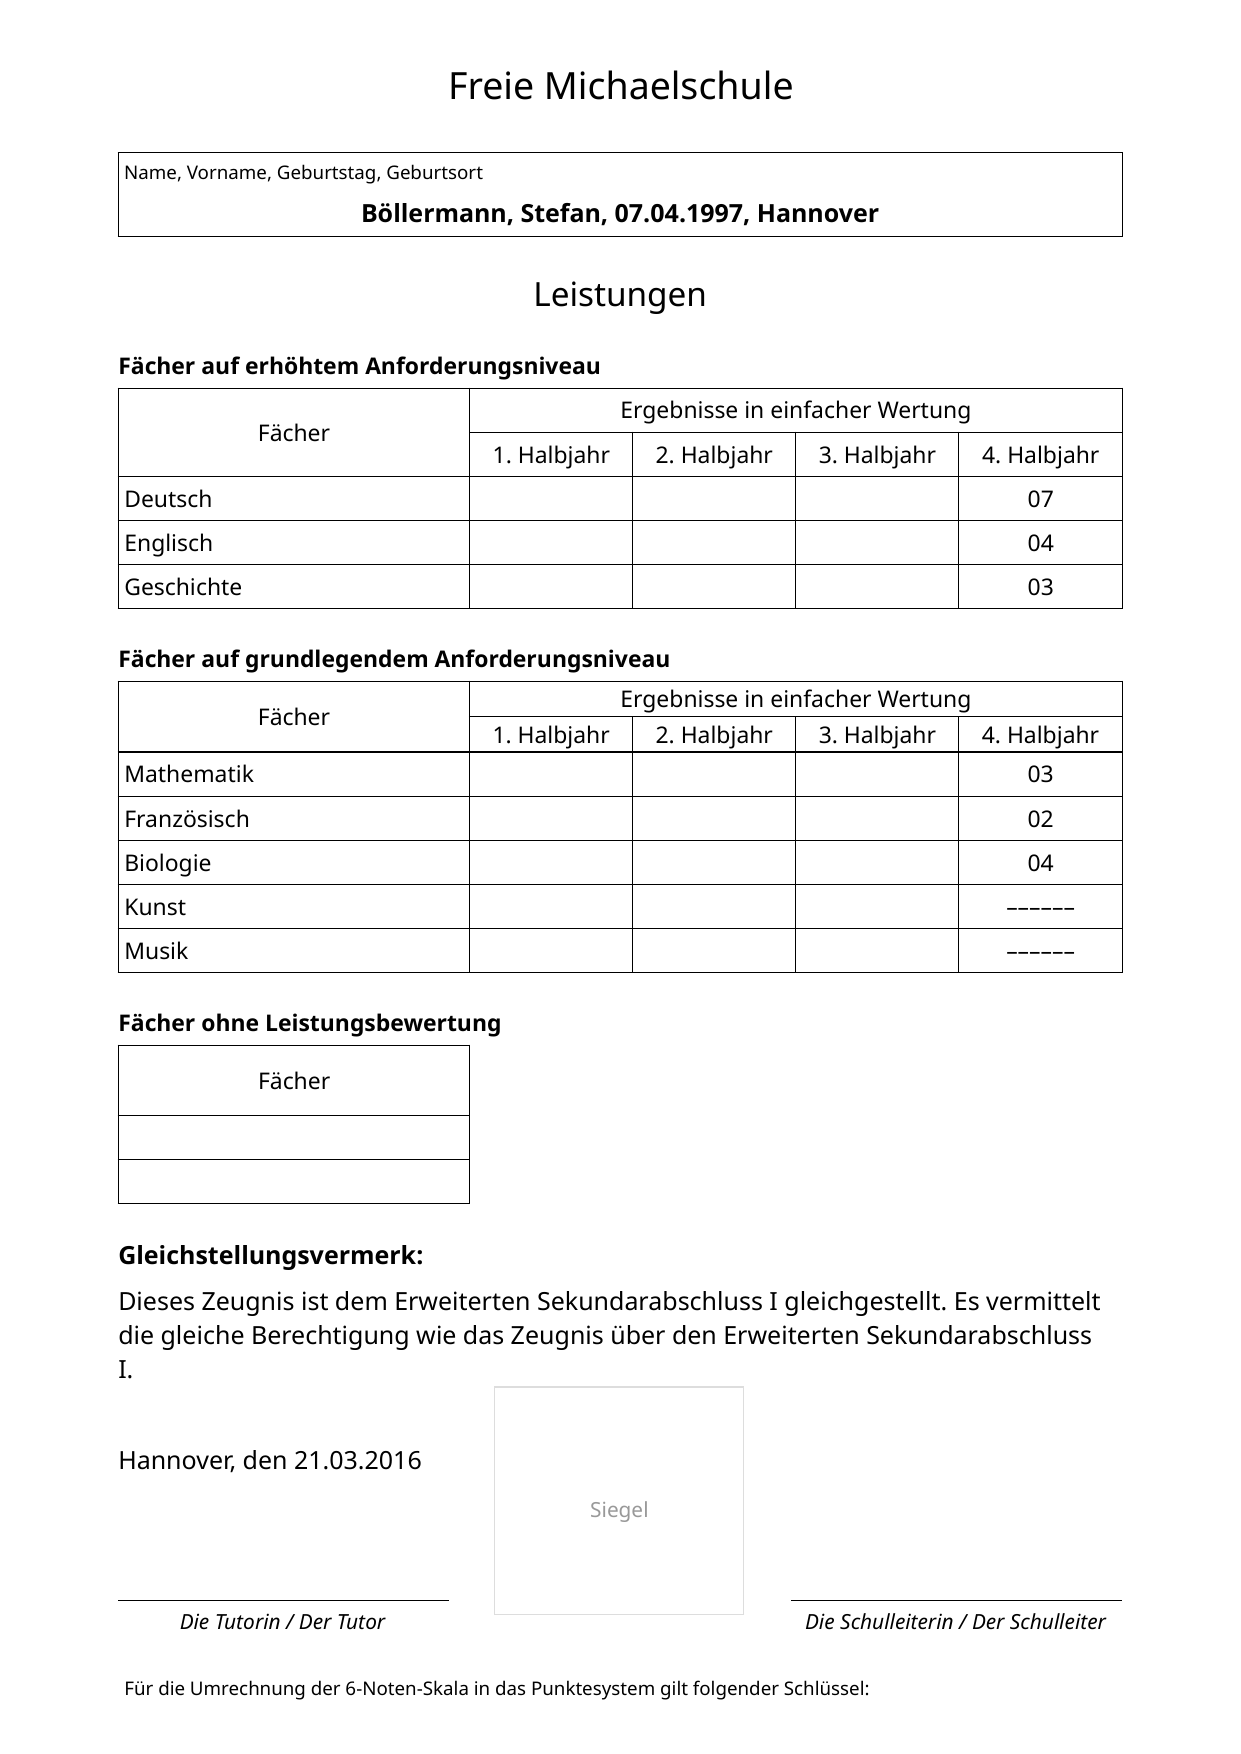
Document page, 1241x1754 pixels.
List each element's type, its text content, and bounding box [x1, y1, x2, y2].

table_cell [633, 477, 795, 520]
text Siegel [498, 1495, 740, 1524]
table_cell –––––– [959, 885, 1122, 928]
table_cell [633, 797, 795, 840]
table_cell 2. Halbjahr [633, 717, 795, 751]
table_cell [633, 565, 795, 608]
table_cell [796, 841, 958, 884]
table_cell [633, 885, 795, 928]
table_cell [796, 885, 958, 928]
table_cell Kunst [119, 885, 469, 928]
table_cell [470, 885, 632, 928]
text [744, 1442, 1122, 1476]
table_header Fächer [119, 1046, 469, 1115]
table_cell [470, 753, 632, 796]
table_cell [633, 753, 795, 796]
table_cell [633, 521, 795, 564]
table_header [118, 1476, 449, 1600]
text Fächer ohne Leistungsbewertung [118, 1007, 1122, 1039]
table_cell 02 [959, 797, 1122, 840]
table_header Name, Vorname, Geburtstag, Geburtsort [119, 153, 1122, 190]
table_cell [796, 565, 958, 608]
table_cell [470, 841, 632, 884]
text Dieses Zeugnis ist dem Erweiterten Sekundarabschluss I gleichgestellt. Es vermittelt die gleiche Berechtigung wie das Zeugnis über den Erweiterten Sekundarabschluss I. [118, 1284, 1114, 1386]
table_cell 07 [959, 477, 1122, 520]
table_header [744, 1476, 768, 1600]
table_header Fächer [119, 682, 469, 751]
table_cell 4. Halbjahr [959, 433, 1122, 476]
table_header Für die Umrechnung der 6-Noten-Skala in das Punktesystem gilt folgender Schlüssel: [118, 1669, 1122, 1705]
table_header Freie Michaelschule [118, 59, 1123, 118]
table_cell Deutsch [119, 477, 469, 520]
table_cell 1. Halbjahr [470, 433, 632, 476]
table_cell Englisch [119, 521, 469, 564]
table_cell Musik [119, 929, 469, 972]
table_cell [796, 929, 958, 972]
table_cell Die Schulleiterin / Der Schulleiter [791, 1601, 1122, 1635]
table_cell 04 [959, 841, 1122, 884]
table_header Fächer [119, 389, 469, 476]
table_cell Mathematik [119, 753, 469, 796]
table_cell 2. Halbjahr [633, 433, 795, 476]
text Gleichstellungsvermerk: [118, 1238, 1114, 1272]
table_header [449, 1476, 472, 1600]
table_cell [796, 797, 958, 840]
text Hannover, den 21.03.2016 [118, 1442, 494, 1476]
table_cell [633, 841, 795, 884]
table_cell [119, 1116, 469, 1159]
table_cell [796, 521, 958, 564]
table_cell [796, 753, 958, 796]
table_cell [473, 1600, 768, 1635]
table_cell [796, 477, 958, 520]
table_cell [449, 1600, 472, 1635]
table_cell 03 [959, 565, 1122, 608]
table_cell [470, 477, 632, 520]
table_cell 04 [959, 521, 1122, 564]
table_cell 1. Halbjahr [470, 717, 632, 751]
table_header [768, 1476, 791, 1600]
table_cell 3. Halbjahr [796, 717, 958, 751]
table_header [473, 1476, 494, 1600]
table_cell [633, 929, 795, 972]
table_header [791, 1476, 1122, 1600]
table_cell [470, 565, 632, 608]
table_cell Biologie [119, 841, 469, 884]
table_cell 3. Halbjahr [796, 433, 958, 476]
table_cell Böllermann, Stefan, 07.04.1997, Hannover [119, 190, 1122, 236]
table_header Ergebnisse in einfacher Wertung [470, 682, 1122, 716]
text Fächer auf erhöhtem Anforderungsniveau [118, 350, 1122, 382]
table_cell Die Tutorin / Der Tutor [118, 1601, 449, 1635]
text Fächer auf grundlegendem Anforderungsniveau [118, 643, 1122, 675]
table_cell [470, 521, 632, 564]
table_cell [119, 1160, 469, 1203]
table_cell [768, 1600, 791, 1635]
table_cell –––––– [959, 929, 1122, 972]
table_cell 4. Halbjahr [959, 717, 1122, 751]
table_cell [470, 929, 632, 972]
table_cell [470, 797, 632, 840]
table_cell 03 [959, 753, 1122, 796]
table_cell Geschichte [119, 565, 469, 608]
table_cell Französisch [119, 797, 469, 840]
subtitle Leistungen [118, 271, 1122, 316]
table_header Ergebnisse in einfacher Wertung [470, 389, 1122, 432]
